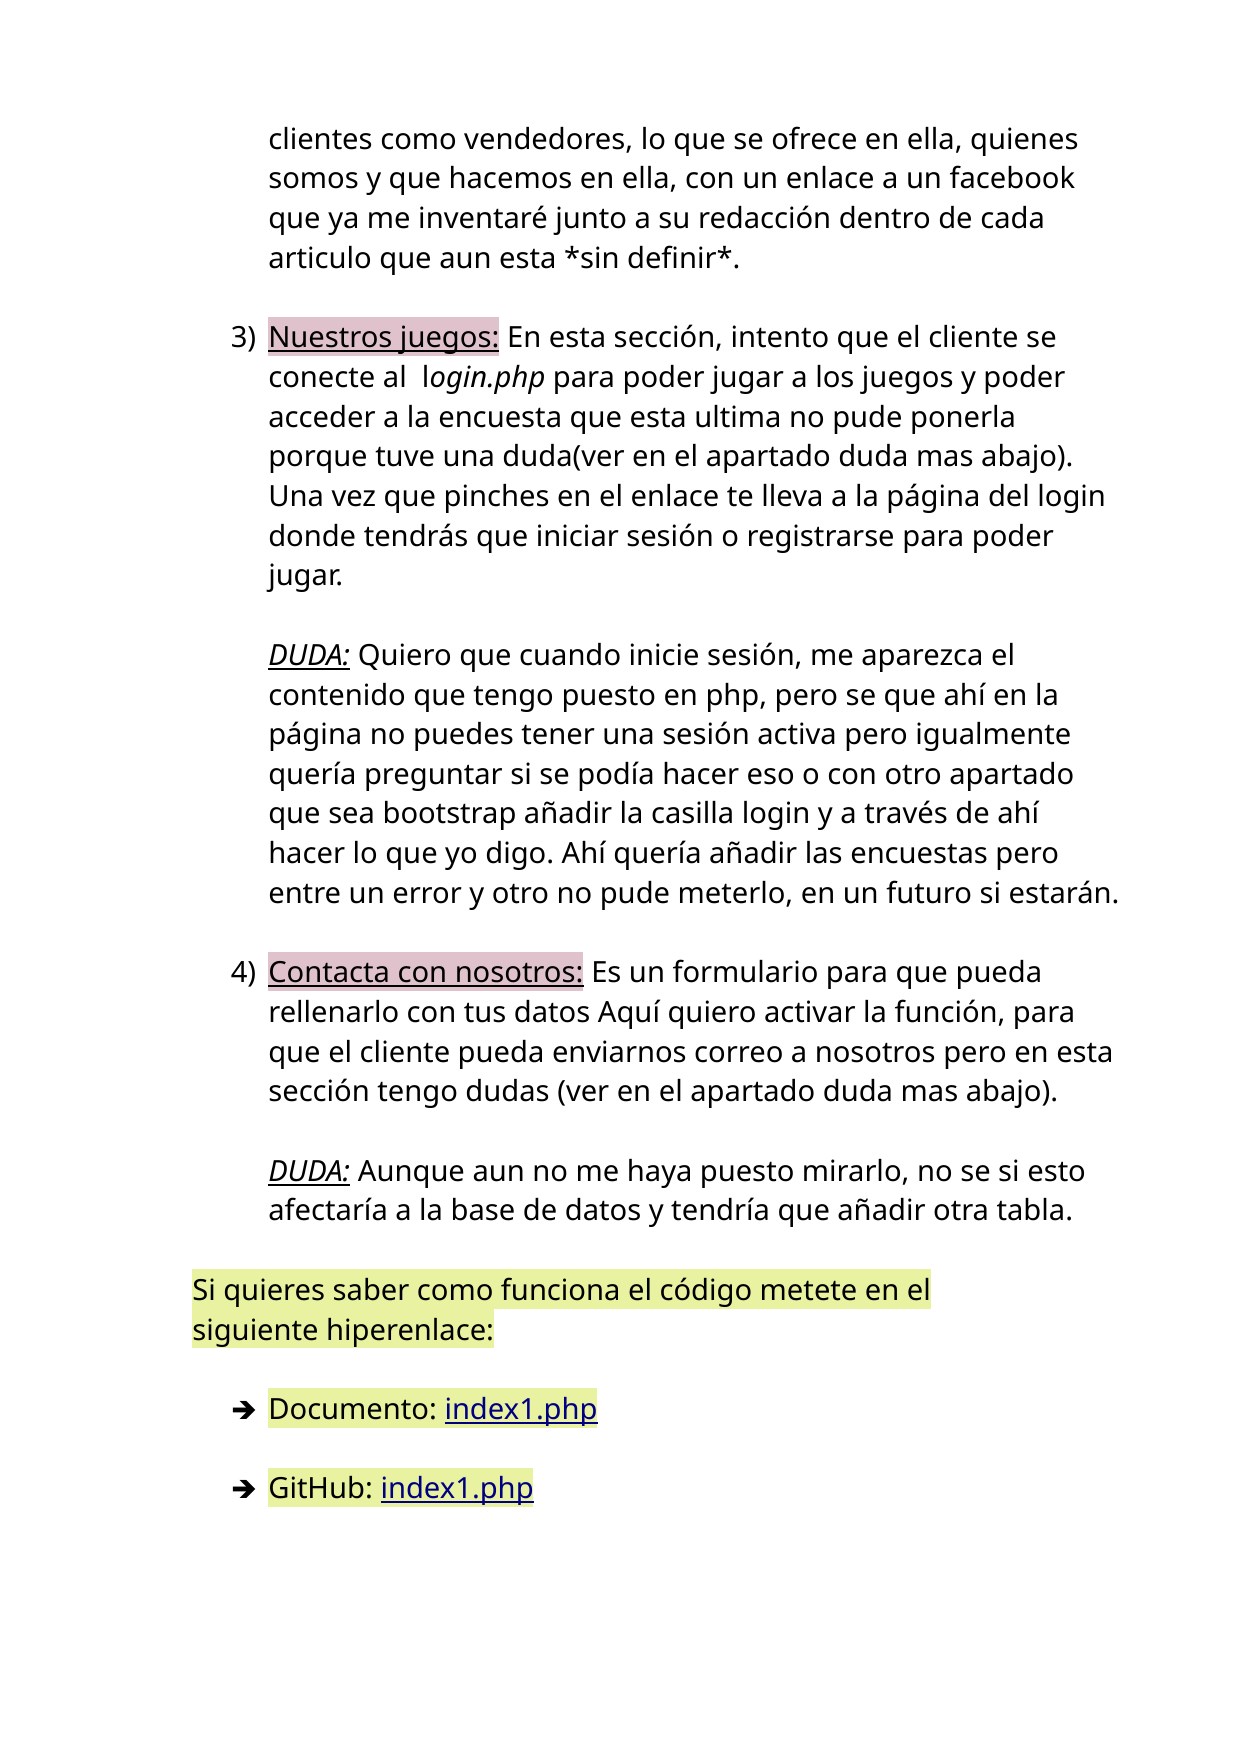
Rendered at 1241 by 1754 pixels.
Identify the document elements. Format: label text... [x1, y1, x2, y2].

list clientes como vendedores, lo que se ofrece en ella, quienes somos y que hacemos en ella, con un enlace a un facebook que ya me inventaré junto a su redacción dentro de cada articulo que aun esta *sin definir*. [231, 118, 1122, 277]
list Nuestros juegos: En esta sección, intento que el cliente se conecte al login.php para poder jugar a los juegos y poder acceder a la encuesta que esta ultima no pude ponerla porque tuve una duda(ver en el apartado duda mas abajo). Una vez que pinches en el enlace te lleva a la página del login donde tendrás que iniciar sesión o registrarse para poder jugar. [231, 317, 1122, 594]
list DUDA: Quiero que cuando inicie sesión, me aparezca el contenido que tengo puesto en php, pero se que ahí en la página no puedes tener una sesión activa pero igualmente quería preguntar si se podía hacer eso o con otro apartado que sea bootstrap añadir la casilla login y a través de ahí hacer lo que yo digo. Ahí quería añadir las encuestas pero entre un error y otro no pude meterlo, en un futuro si estarán. [231, 634, 1122, 912]
list Documento: index1.php [231, 1388, 1122, 1428]
list GitHub: index1.php [231, 1467, 1122, 1507]
list DUDA: Aunque aun no me haya puesto mirarlo, no se si esto afectaría a la base de datos y tendría que añadir otra tabla. [231, 1150, 1122, 1229]
list Contacta con nosotros: Es un formulario para que pueda rellenarlo con tus datos Aquí quiero activar la función, para que el cliente pueda enviarnos correo a nosotros pero en esta sección tengo dudas (ver en el apartado duda mas abajo). [231, 952, 1122, 1110]
text Si quieres saber como funciona el código metete en el siguiente hiperenlace: [118, 1269, 1122, 1348]
